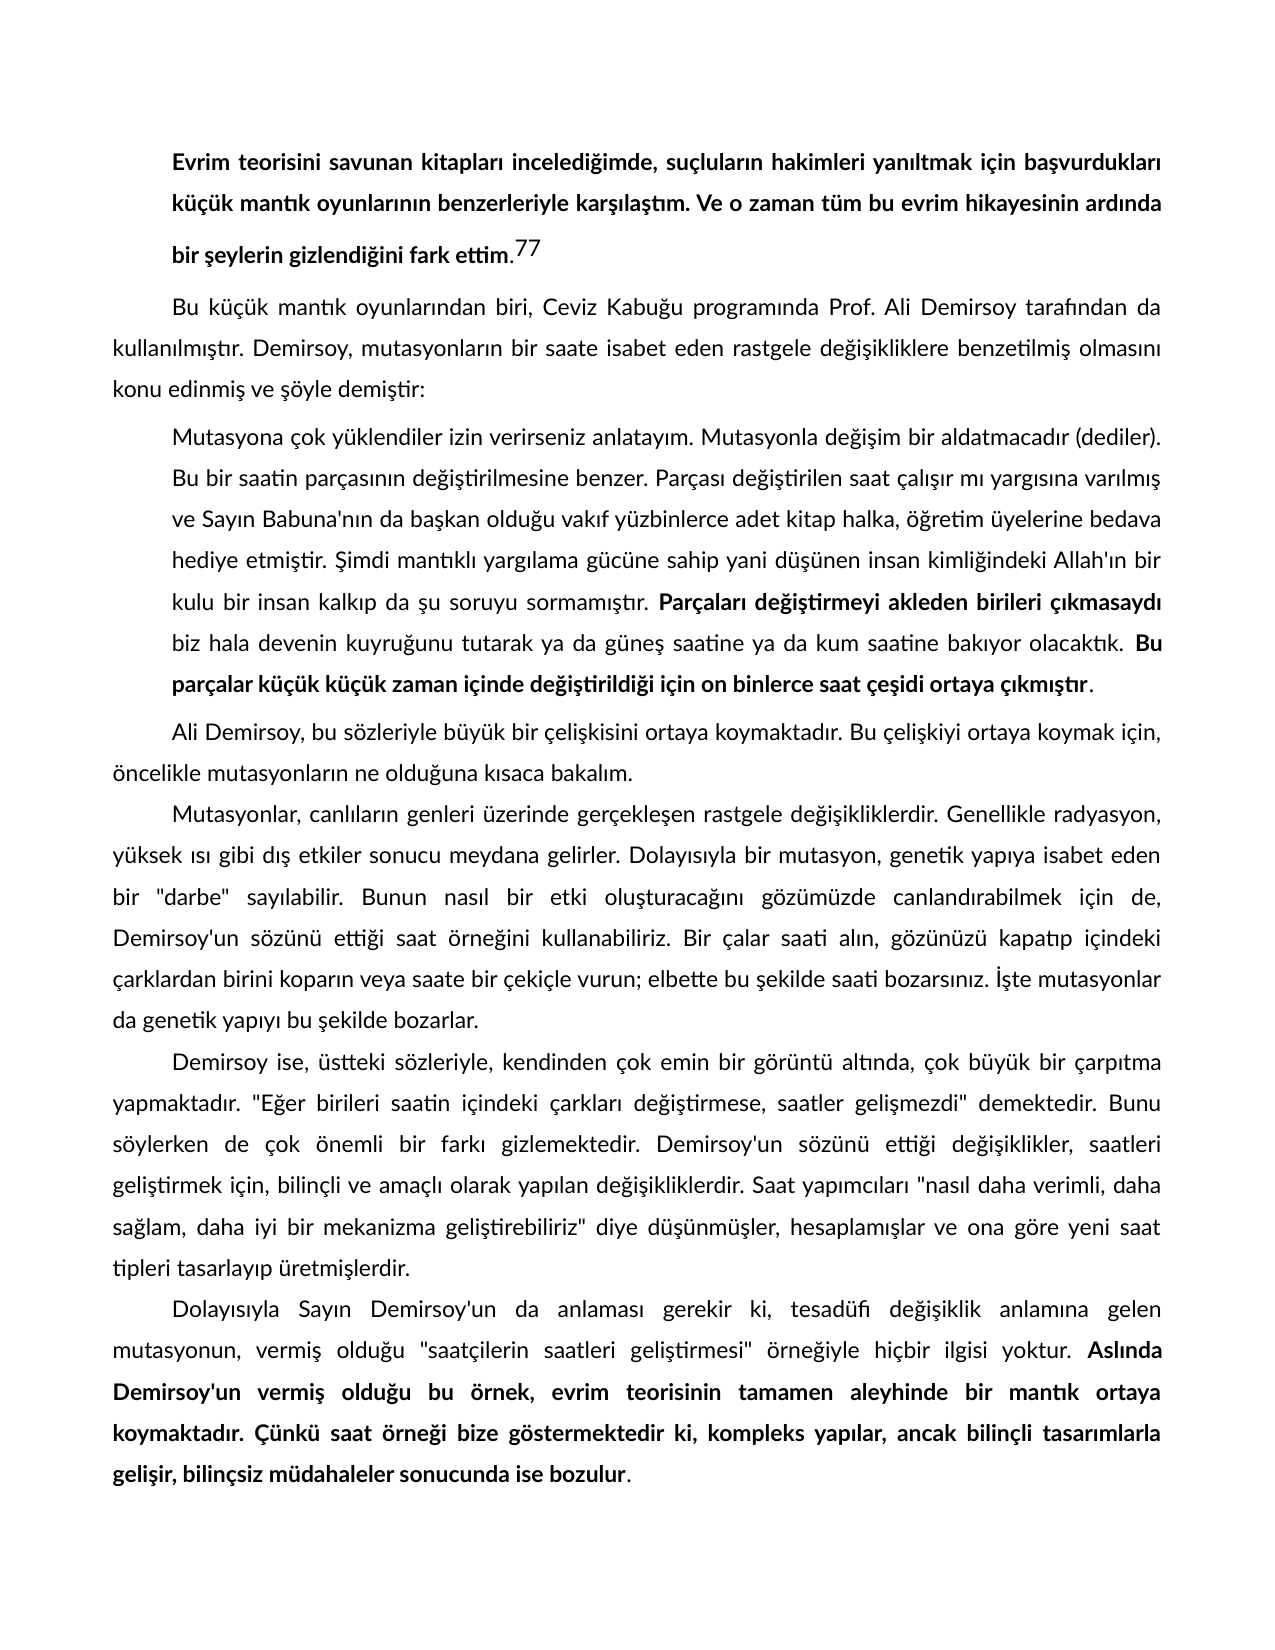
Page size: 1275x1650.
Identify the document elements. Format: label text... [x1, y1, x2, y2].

text Bu küçük mantık oyunlarından biri, Ceviz Kabuğu programında Prof. Ali Demirsoy tarafından da kullanılmıştır. Demirsoy, mutasyonların bir saate isabet eden rastgele değişikliklere benzetilmiş olmasını konu edinmiş ve şöyle demiştir: [112, 292, 1162, 402]
text Ali Demirsoy, bu sözleriyle büyük bir çelişkisini ortaya koymaktadır. Bu çelişkiyi ortaya koymak için, öncelikle mutasyonların ne olduğuna kısaca bakalım. [112, 717, 1162, 786]
text Dolayısıyla Sayın Demirsoy'un da anlaması gerekir ki, tesadüfi değişiklik anlamına gelen mutasyonun, vermiş olduğu "saatçilerin saatleri geliştirmesi" örneğiyle hiçbir ilgisi yoktur. Aslında Demirsoy'un vermiş olduğu bu örnek, evrim teorisinin tamamen aleyhinde bir mantık ortaya koymaktadır. Çünkü saat örneği bize göstermektedir ki, kompleks yapılar, ancak bilinçli tasarımlarla gelişir, bilinçsiz müdahaleler sonucunda ise bozulur. [112, 1295, 1162, 1487]
text Demirsoy ise, üstteki sözleriyle, kendinden çok emin bir görüntü altında, çok büyük bir çarpıtma yapmaktadır. "Eğer birileri saatin içindeki çarkları değiştirmese, saatler gelişmezdi" demektedir. Bunu söylerken de çok önemli bir farkı gizlemektedir. Demirsoy'un sözünü ettiği değişiklikler, saatleri geliştirmek için, bilinçli ve amaçlı olarak yapılan değişikliklerdir. Saat yapımcıları "nasıl daha verimli, daha sağlam, daha iyi bir mekanizma geliştirebiliriz" diye düşünmüşler, hesaplamışlar ve ona göre yeni saat tipleri tasarlayıp üretmişlerdir. [112, 1047, 1162, 1281]
text Mutasyonlar, canlıların genleri üzerinde gerçekleşen rastgele değişikliklerdir. Genellikle radyasyon, yüksek ısı gibi dış etkiler sonucu meydana gelirler. Dolayısıyla bir mutasyon, genetik yapıya isabet eden bir "darbe" sayılabilir. Bunun nasıl bir etki oluşturacağını gözümüzde canlandırabilmek için de, Demirsoy'un sözünü ettiği saat örneğini kullanabiliriz. Bir çalar saati alın, gözünüzü kapatıp içindeki çarklardan birini koparın veya saate bir çekiçle vurun; elbette bu şekilde saati bozarsınız. İşte mutasyonlar da genetik yapıyı bu şekilde bozarlar. [112, 800, 1162, 1033]
text Evrim teorisini savunan kitapları incelediğimde, suçluların hakimleri yanıltmak için başvurdukları küçük mantık oyunlarının benzerleriyle karşılaştım. Ve o zaman tüm bu evrim hikayesinin ardında bir şeylerin gizlendiğini fark ettim.77 [172, 148, 1162, 269]
text Mutasyona çok yüklendiler izin verirseniz anlatayım. Mutasyonla değişim bir aldatmacadır (dediler). Bu bir saatin parçasının değiştirilmesine benzer. Parçası değiştirilen saat çalışır mı yargısına varılmış ve Sayın Babuna'nın da başkan olduğu vakıf yüzbinlerce adet kitap halka, öğretim üyelerine bedava hediye etmiştir. Şimdi mantıklı yargılama gücüne sahip yani düşünen insan kimliğindeki Allah'ın bir kulu bir insan kalkıp da şu soruyu sormamıştır. Parçaları değiştirmeyi akleden birileri çıkmasaydı biz hala devenin kuyruğunu tutarak ya da güneş saatine ya da kum saatine bakıyor olacaktık. Bu parçalar küçük küçük zaman içinde değiştirildiği için on binlerce saat çeşidi ortaya çıkmıştır. [172, 422, 1162, 697]
